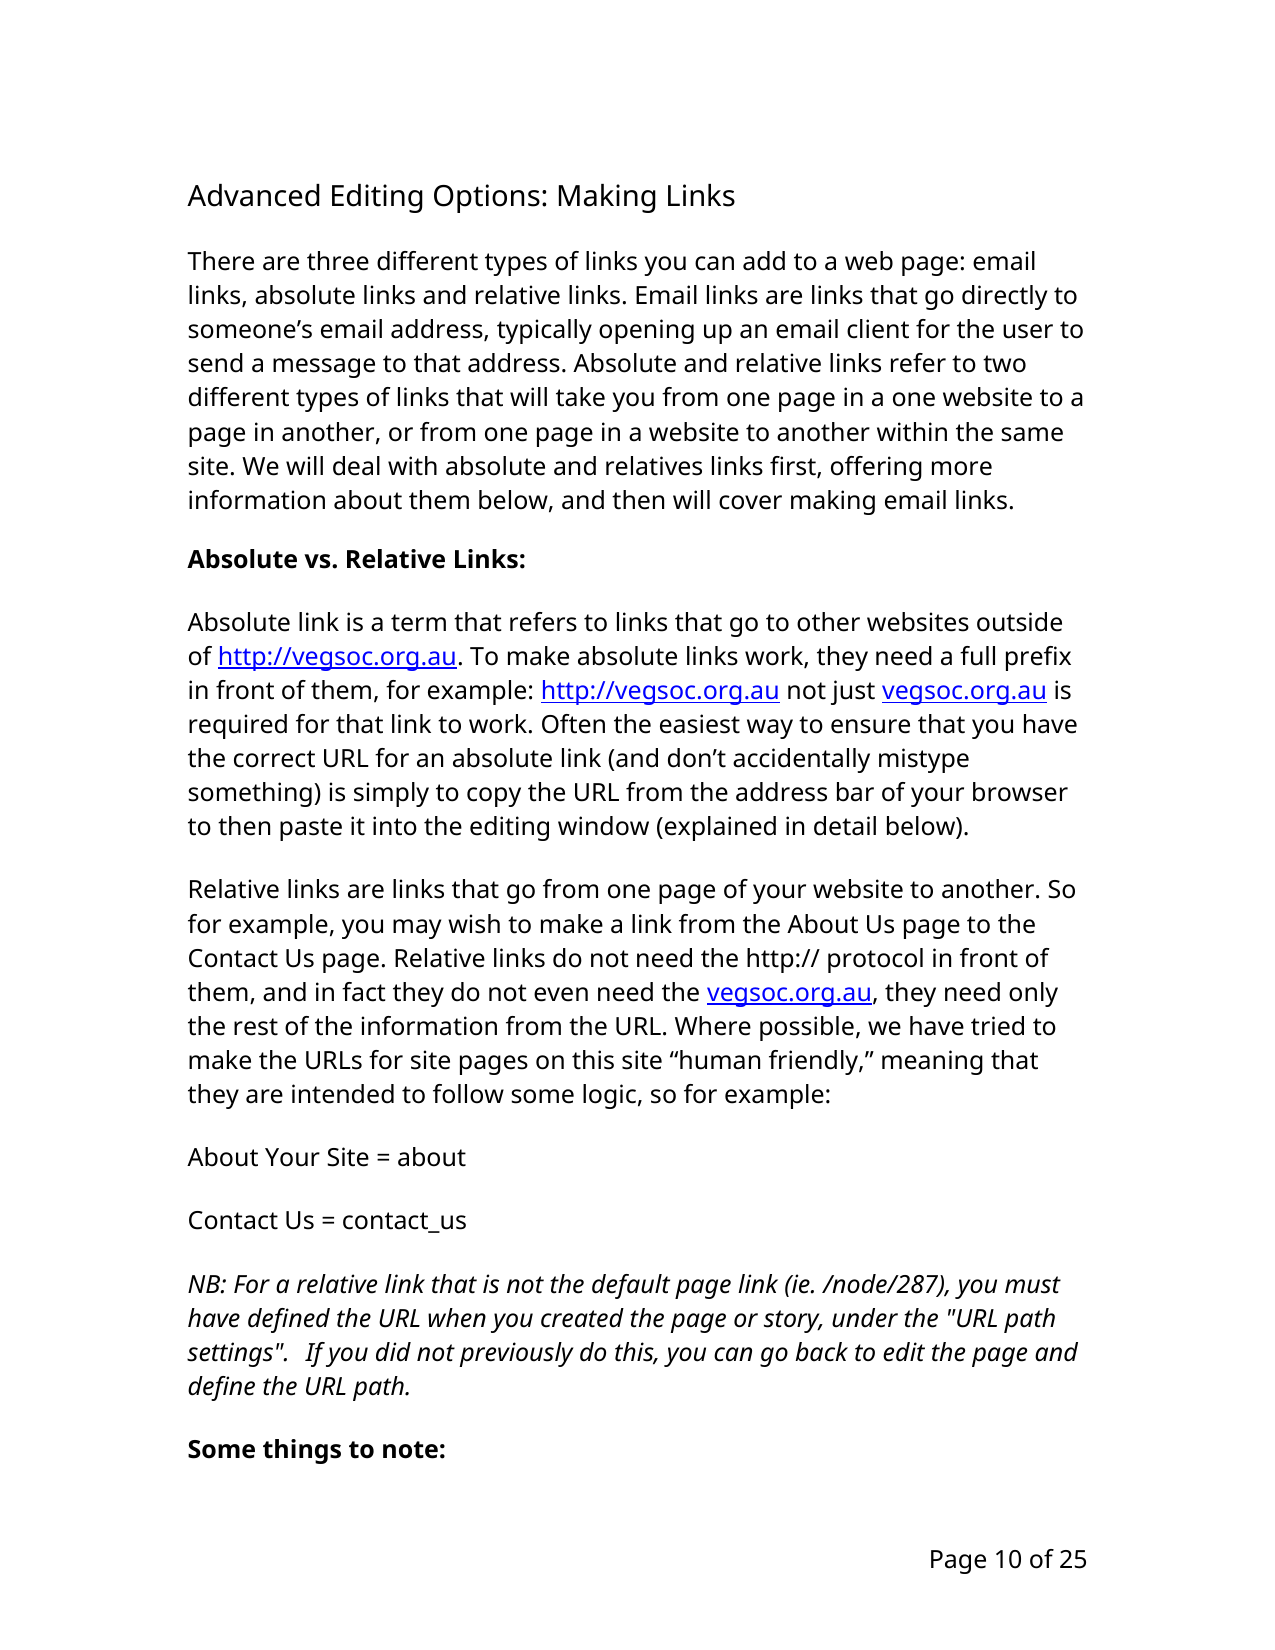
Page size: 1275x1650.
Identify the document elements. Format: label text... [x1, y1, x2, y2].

text Absolute link is a term that refers to links that go to other websites outside of http://vegsoc.org.au. To make absolute links work, they need a full prefix in front of them, for example: http://vegsoc.org.au not just vegsoc.org.au is required for that link to work. Often the easiest way to ensure that you have the correct URL for an absolute link (and don’t accidentally mistype something) is simply to copy the URL from the address bar of your browser to then paste it into the editing window (explained in detail below). [187, 604, 1087, 843]
text There are three different types of links you can add to a web page: email links, absolute links and relative links. Email links are links that go directly to someone’s email address, typically opening up an email client for the user to send a message to that address. Absolute and relative links refer to two different types of links that will take you from one page in a one website to a page in another, or from one page in a website to another within the same site. We will deal with absolute and relatives links first, offering more information about them below, and then will cover making email links. [187, 244, 1087, 516]
text Some things to note: [187, 1432, 1087, 1466]
text NB: For a relative link that is not the default page link (ie. /node/287), you must have defined the URL when you created the page or story, under the "URL path settings". If you did not previously do this, you can go back to edit the page and define the URL path. [187, 1266, 1087, 1402]
subtitle Advanced Editing Options: Making Links [187, 175, 1087, 215]
text Contact Us = contact_us [187, 1203, 1087, 1237]
subtitle Absolute vs. Relative Links: [187, 541, 1087, 575]
text About Your Site = about [187, 1140, 1087, 1174]
text Relative links are links that go from one page of your website to another. So for example, you may wish to make a link from the About Us page to the Contact Us page. Relative links do not need the http:// protocol in front of them, and in fact they do not even need the vegsoc.org.au, they need only the rest of the information from the URL. Where possible, we have tried to make the URLs for site pages on this site “human friendly,” meaning that they are intended to follow some logic, so for example: [187, 872, 1087, 1111]
